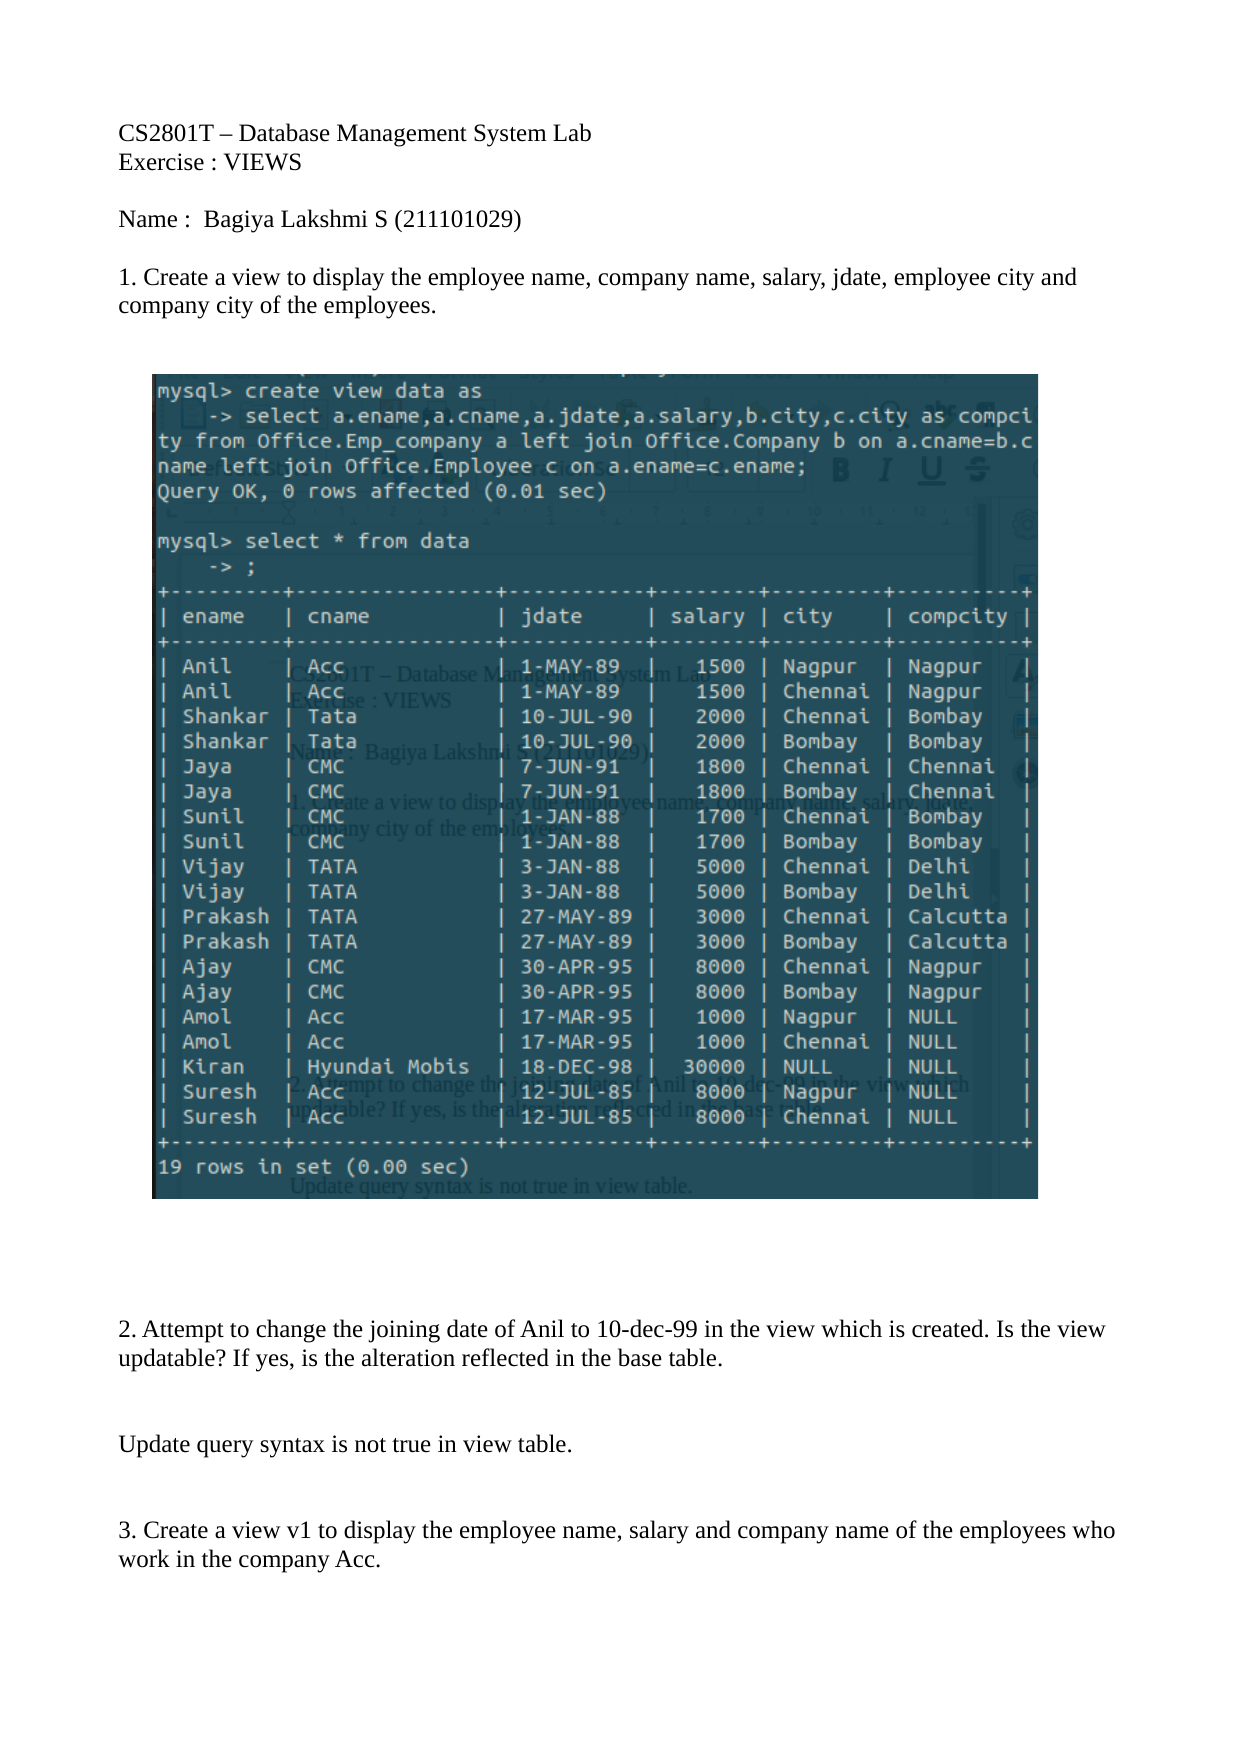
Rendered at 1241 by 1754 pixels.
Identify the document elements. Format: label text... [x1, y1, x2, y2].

text 2. Attempt to change the joining date of Anil to 10-dec-99 in the view which is created. Is the view [118, 1314, 1122, 1343]
text Update query syntax is not true in view table. [118, 1429, 1122, 1458]
text Name : Bagiya Lakshmi S (211101029) [118, 204, 1122, 233]
text CS2801T – Database Management System Lab [118, 118, 1122, 147]
text updatable? If yes, is the alteration reflected in the base table. [118, 1343, 1122, 1371]
text Exercise : VIEWS [118, 147, 1122, 176]
text 3. Create a view v1 to display the employee name, salary and company name of the employees who work in the company Acc. [118, 1515, 1122, 1573]
text 1. Create a view to display the employee name, company name, salary, jdate, employee city and company city of the employees. [118, 262, 1122, 319]
picture [152, 374, 1039, 1199]
